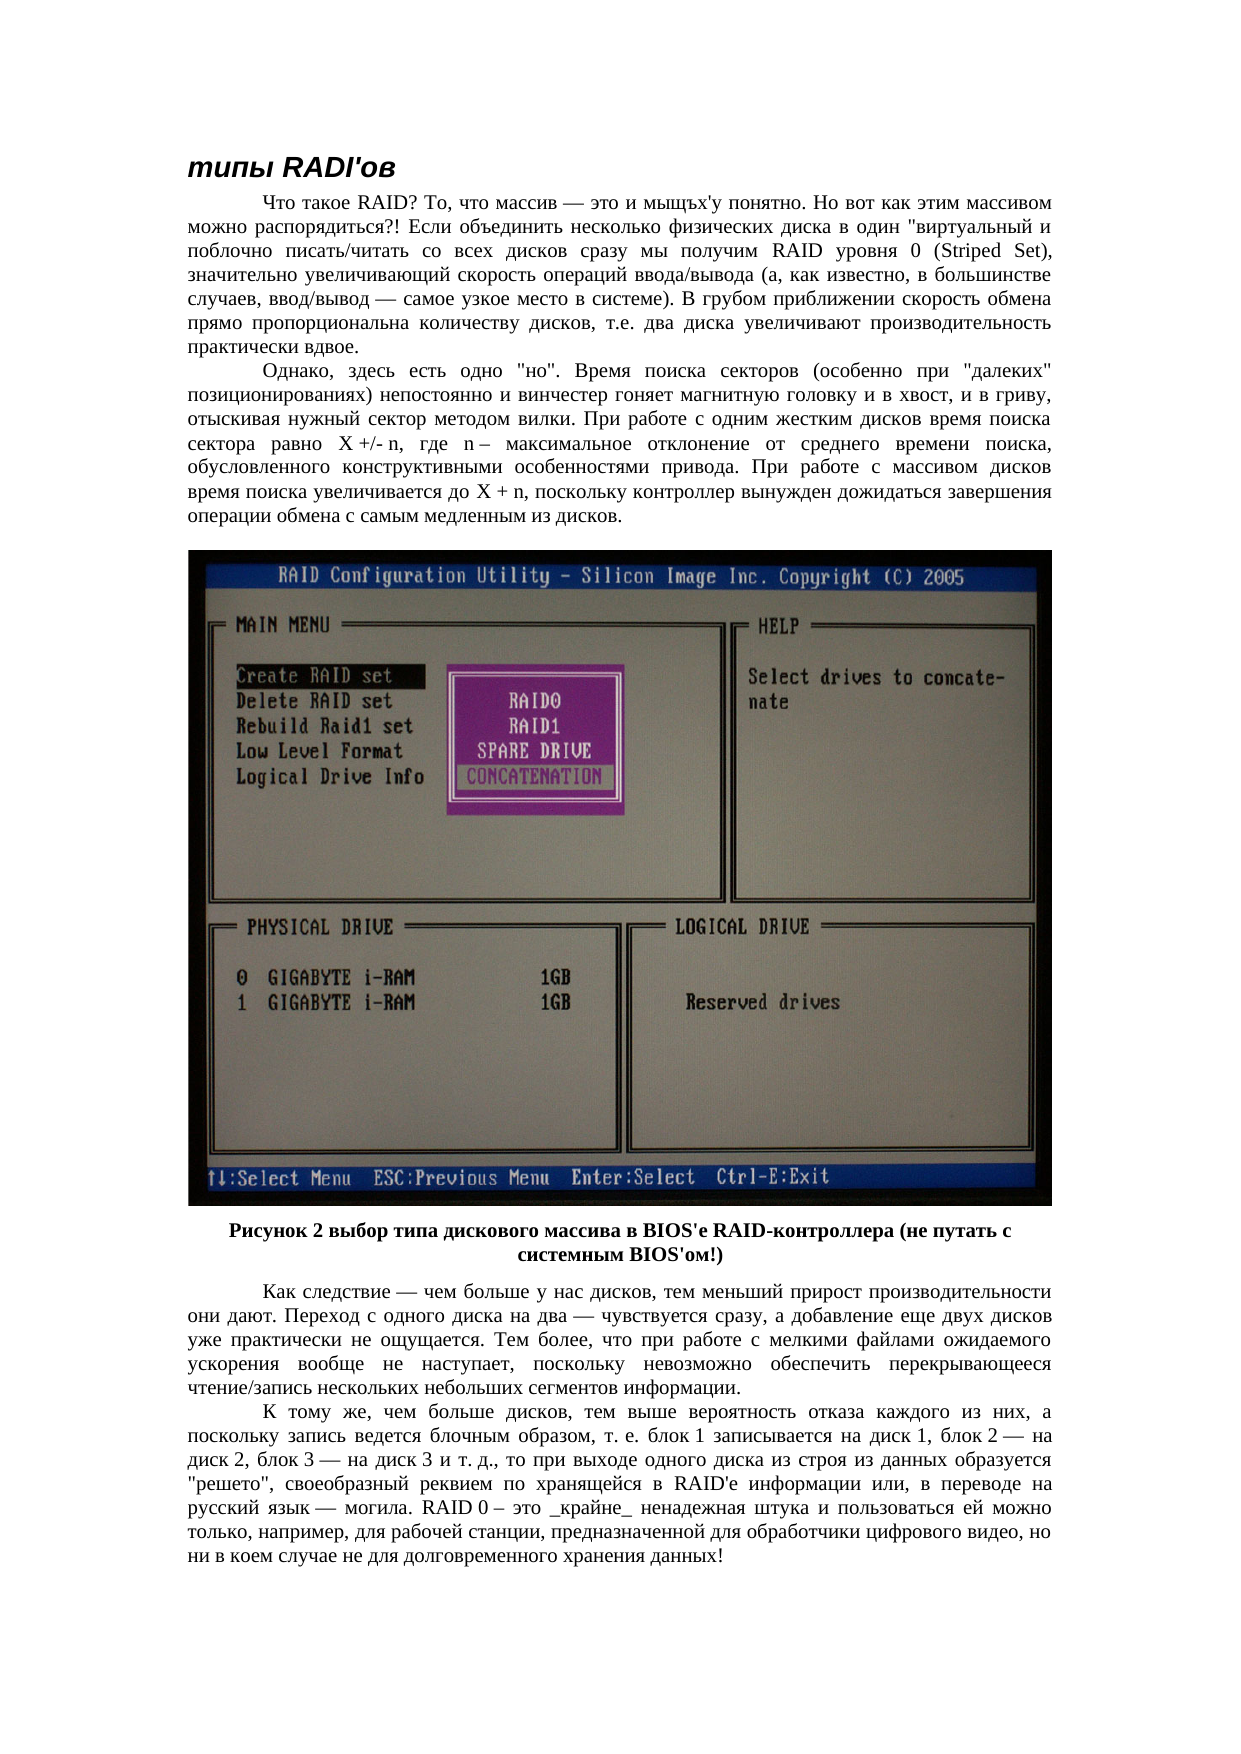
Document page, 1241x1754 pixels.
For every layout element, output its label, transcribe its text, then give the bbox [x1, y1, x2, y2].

text Однако, здесь есть одно "но". Время поиска секторов (особенно при "далеких" позиционированиях) непостоянно и винчестер гоняет магнитную головку и в хвост, и в гриву, отыскивая нужный сектор методом вилки. При работе с одним жестким дисков время поиска сектора равно X +/- n, где n – максимальное отклонение от среднего времени поиска, обусловленного конструктивными особенностями привода. При работе с массивом дисков время поиска увеличивается до X + n, поскольку контроллер вынужден дожидаться завершения операции обмена с самым медленным из дисков. [187, 358, 1053, 527]
text Как следствие — чем больше у нас дисков, тем меньший прирост производительности они дают. Переход с одного диска на два — чувствуется сразу, а добавление еще двух дисков уже практически не ощущается. Тем более, что при работе с мелкими файлами ожидаемого ускорения вообще не наступает, поскольку невозможно обеспечить перекрывающееся чтение/запись нескольких небольших сегментов информации. [187, 1278, 1053, 1399]
text Что такое RAID? То, что массив — это и мыщъх'у понятно. Но вот как этим массивом можно распорядиться?! Если объединить несколько физических диска в один "виртуальный и поблочно писать/читать со всех дисков сразу мы получим RAID уровня 0 (Striped Set), значительно увеличивающий скорость операций ввода/вывода (а, как известно, в большинстве случаев, ввод/вывод — самое узкое место в системе). В грубом приближении скорость обмена прямо пропорциональна количеству дисков, т.е. два диска увеличивают производительность практически вдвое. [187, 190, 1053, 358]
picture [188, 550, 1052, 1206]
subtitle типы RADI'ов [187, 150, 1053, 183]
text Рисунок 2 выбор типа дискового массива в BIOS'е RAID-контроллера (не путать с системным BIOS'ом!) [187, 1218, 1053, 1266]
text К тому же, чем больше дисков, тем выше вероятность отказа каждого из них, а поскольку запись ведется блочным образом, т. е. блок 1 записывается на диск 1, блок 2 — на диск 2, блок 3 — на диск 3 и т. д., то при выходе одного диска из строя из данных образуется "решето", своеобразный реквием по хранящейся в RAID'е информации или, в переводе на русский язык — могила. RAID 0 – это _крайне_ ненадежная штука и пользоваться ей можно только, например, для рабочей станции, предназначенной для обработчики цифрового видео, но ни в коем случае не для долговременного хранения данных! [187, 1399, 1053, 1567]
